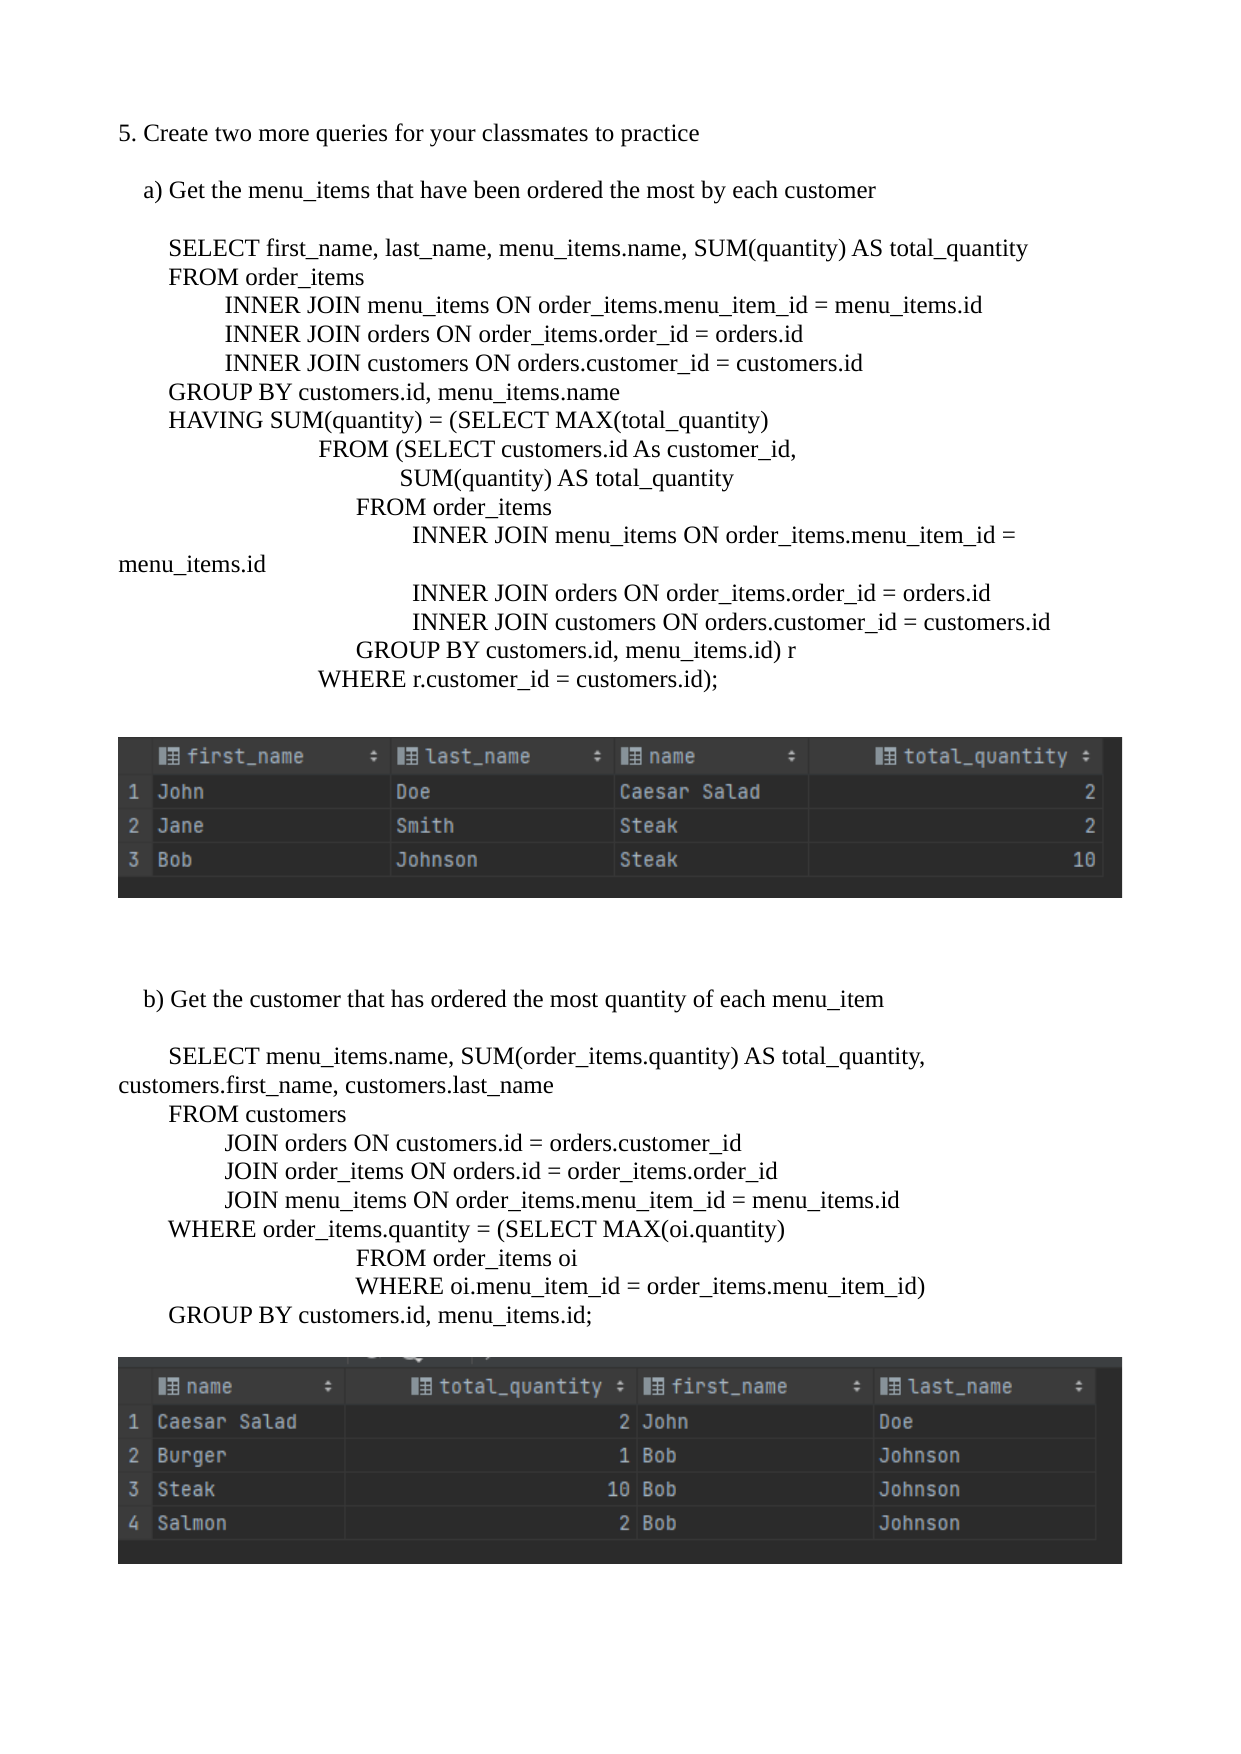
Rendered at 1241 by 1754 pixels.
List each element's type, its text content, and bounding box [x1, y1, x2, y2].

text JOIN menu_items ON order_items.menu_item_id = menu_items.id [118, 1185, 1122, 1214]
text JOIN orders ON customers.id = orders.customer_id [118, 1128, 1122, 1156]
text INNER JOIN customers ON orders.customer_id = customers.id [118, 348, 1122, 377]
text b) Get the customer that has ordered the most quantity of each menu_item [118, 984, 1122, 1013]
text INNER JOIN customers ON orders.customer_id = customers.id [118, 607, 1122, 636]
text FROM customers [118, 1099, 1122, 1128]
text INNER JOIN orders ON order_items.order_id = orders.id [118, 319, 1122, 348]
text 5. Create two more queries for your classmates to practice [118, 118, 1122, 147]
text WHERE order_items.quantity = (SELECT MAX(oi.quantity) [118, 1214, 1122, 1243]
text SUM(quantity) AS total_quantity [118, 463, 1122, 492]
text GROUP BY customers.id, menu_items.id; [118, 1300, 1122, 1329]
text GROUP BY customers.id, menu_items.id) r [118, 636, 1122, 664]
text FROM (SELECT customers.id As customer_id, [118, 434, 1122, 463]
text HAVING SUM(quantity) = (SELECT MAX(total_quantity) [118, 406, 1122, 434]
text INNER JOIN menu_items ON order_items.menu_item_id = menu_items.id [118, 521, 1122, 578]
text INNER JOIN menu_items ON order_items.menu_item_id = menu_items.id [118, 291, 1122, 319]
text GROUP BY customers.id, menu_items.name [118, 377, 1122, 406]
text JOIN order_items ON orders.id = order_items.order_id [118, 1156, 1122, 1185]
picture [118, 737, 1123, 898]
picture [118, 1357, 1123, 1564]
text SELECT menu_items.name, SUM(order_items.quantity) AS total_quantity, customers.first_name, customers.last_name [118, 1041, 1122, 1099]
text FROM order_items [118, 262, 1122, 291]
text INNER JOIN orders ON order_items.order_id = orders.id [118, 578, 1122, 607]
text FROM order_items oi [118, 1243, 1122, 1271]
text WHERE oi.menu_item_id = order_items.menu_item_id) [118, 1271, 1122, 1300]
text SELECT first_name, last_name, menu_items.name, SUM(quantity) AS total_quantity [118, 233, 1122, 262]
text FROM order_items [118, 492, 1122, 521]
text WHERE r.customer_id = customers.id); [118, 664, 1122, 693]
text a) Get the menu_items that have been ordered the most by each customer [118, 176, 1122, 204]
